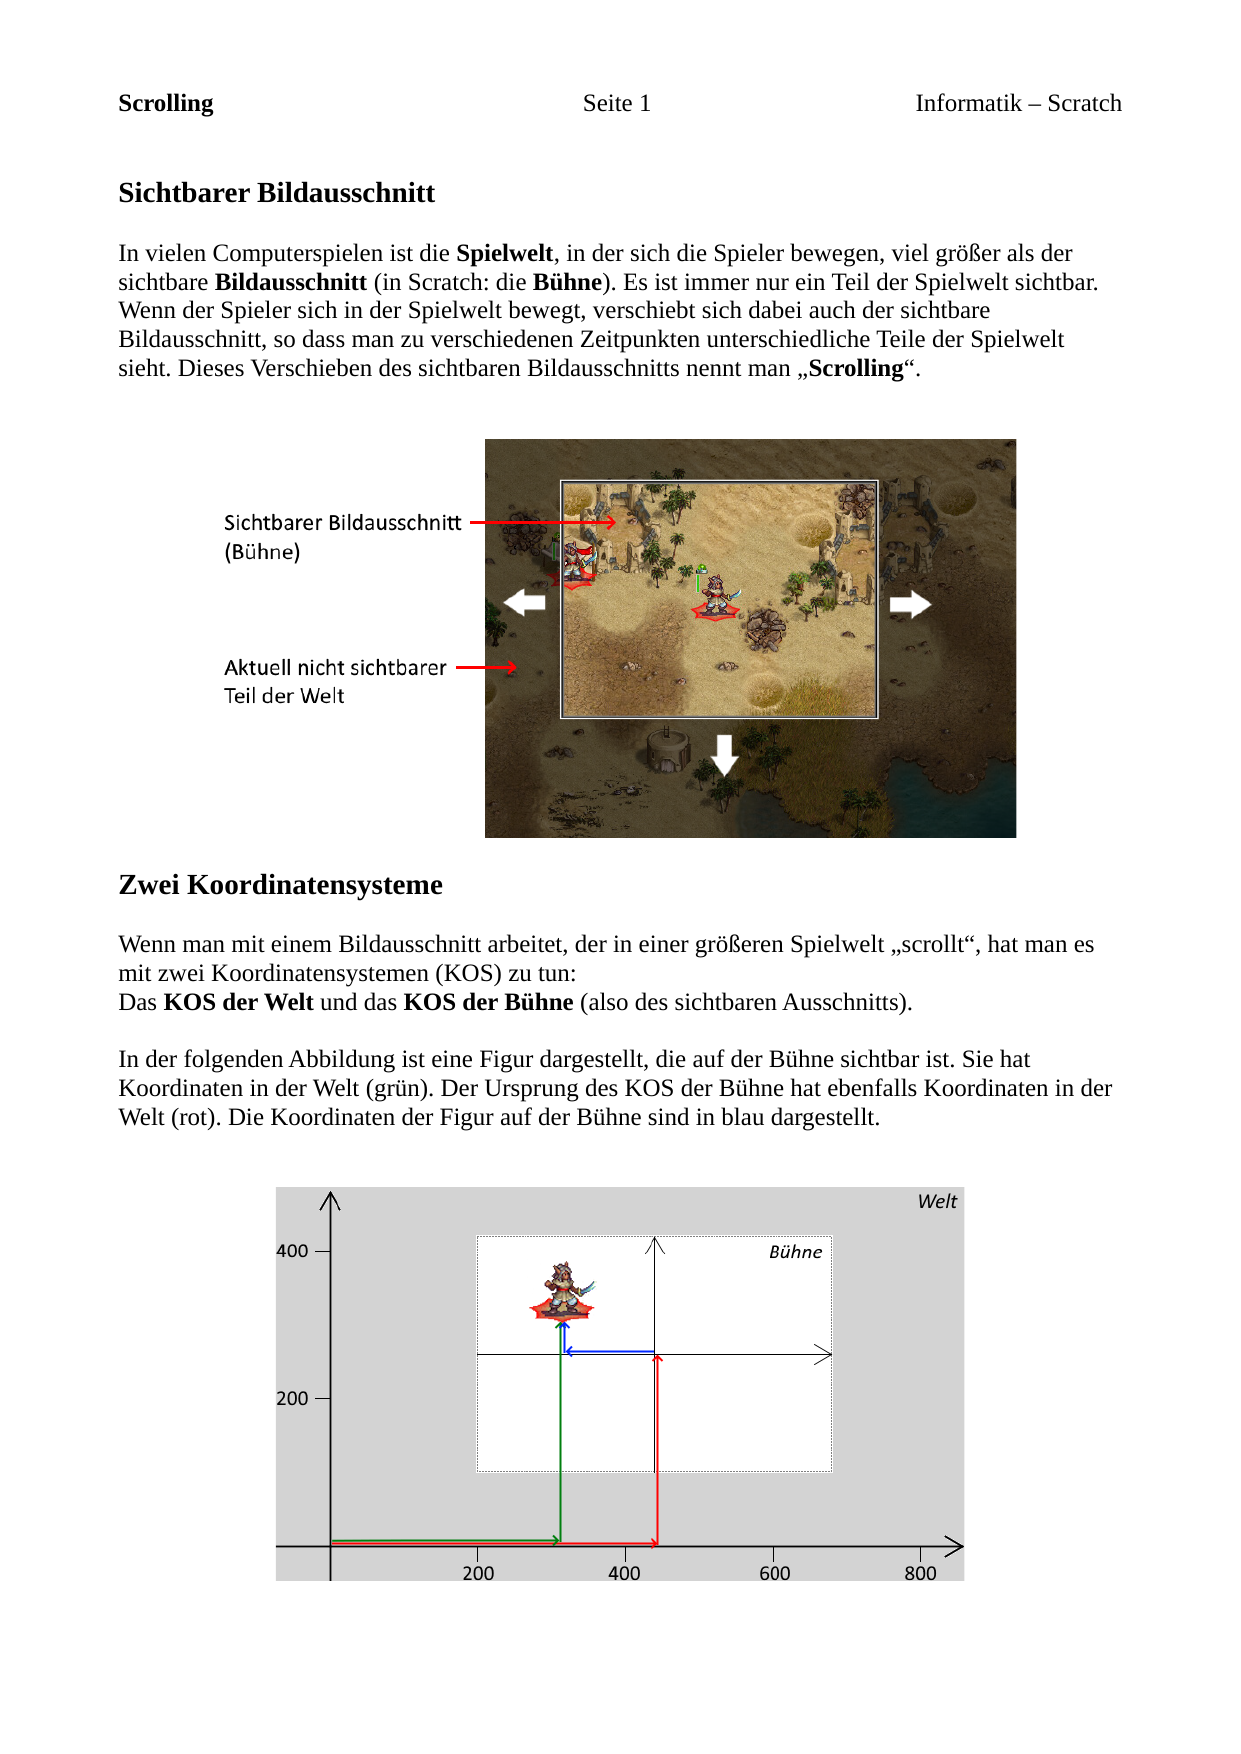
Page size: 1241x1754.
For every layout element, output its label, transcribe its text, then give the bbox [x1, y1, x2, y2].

text In der folgenden Abbildung ist eine Figur dargestellt, die auf der Bühne sichtbar ist. Sie hat Koordinaten in der Welt (grün). Der Ursprung des KOS der Bühne hat ebenfalls Koordinaten in der Welt (rot). Die Koordinaten der Figur auf der Bühne sind in blau dargestellt. [118, 1044, 1122, 1130]
picture [223, 439, 1017, 838]
text In vielen Computerspielen ist die Spielwelt, in der sich die Spieler bewegen, viel größer als der sichtbare Bildausschnitt (in Scratch: die Bühne). Es ist immer nur ein Teil der Spielwelt sichtbar. Wenn der Spieler sich in der Spielwelt bewegt, verschiebt sich dabei auch der sichtbare Bildausschnitt, so dass man zu verschiedenen Zeitpunkten unterschiedliche Teile der Spielwelt sieht. Dieses Verschieben des sichtbaren Bildausschnitts nennt man „Scrolling“. [118, 238, 1122, 382]
text Wenn man mit einem Bildausschnitt arbeitet, der in einer größeren Spielwelt „scrollt“, hat man es mit zwei Koordinatensystemen (KOS) zu tun: [118, 929, 1122, 987]
text Das KOS der Welt und das KOS der Bühne (also des sichtbaren Ausschnitts). [118, 987, 1122, 1015]
text Zwei Koordinatensysteme [118, 867, 1122, 900]
text Sichtbarer Bildausschnitt [118, 176, 1122, 209]
picture [275, 1187, 965, 1581]
